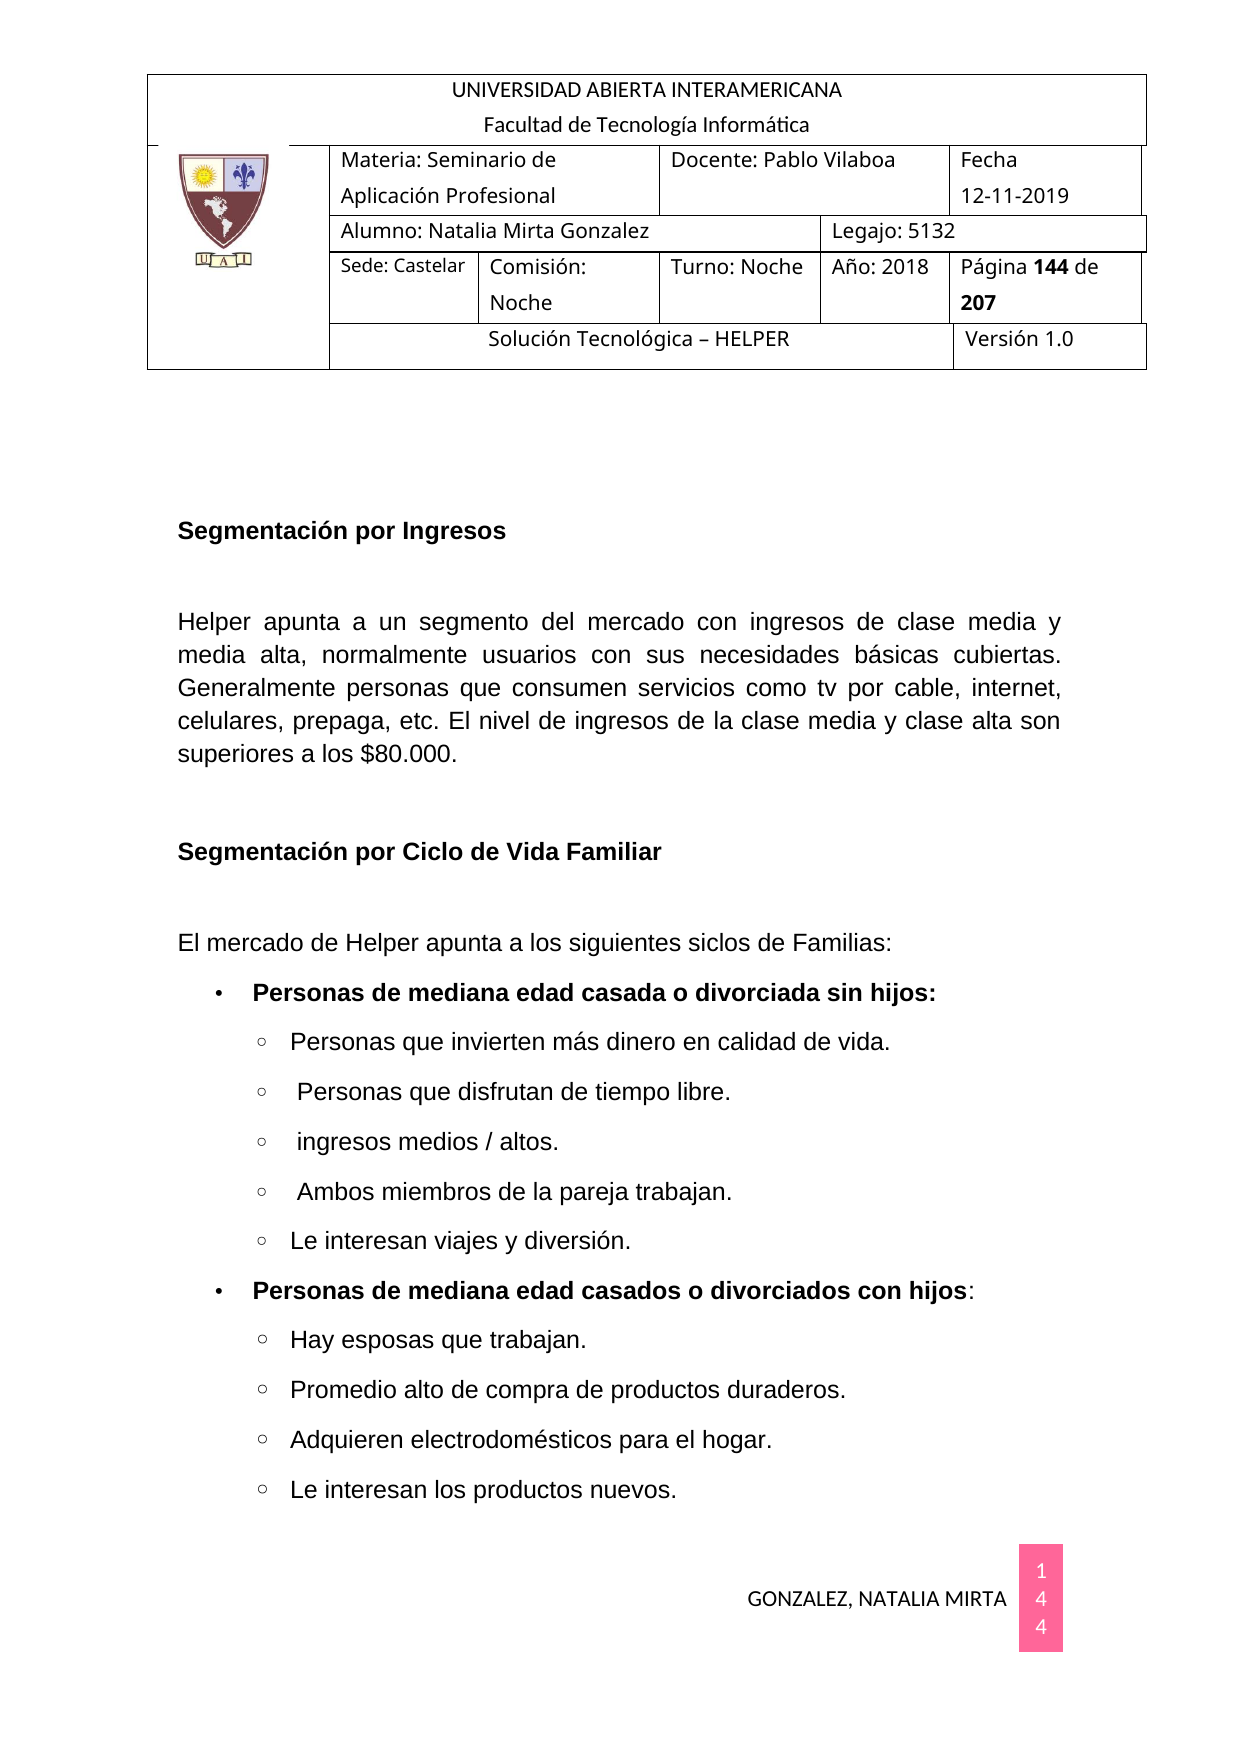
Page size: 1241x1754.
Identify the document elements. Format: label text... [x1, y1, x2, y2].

list Personas de mediana edad casada o divorciada sin hijos: [215, 978, 1063, 1006]
list Hay esposas que trabajan. [252, 1326, 1063, 1354]
list Le interesan viajes y diversión. [252, 1226, 1063, 1255]
list Personas que disfrutan de tiempo libre. [252, 1077, 1063, 1106]
text Segmentación por Ciclo de Vida Familiar [177, 837, 1063, 866]
list Promedio alto de compra de productos duraderos. [252, 1375, 1063, 1404]
list Personas que invierten más dinero en calidad de vida. [252, 1027, 1063, 1056]
list Ambos miembros de la pareja trabajan. [252, 1176, 1063, 1205]
list Personas de mediana edad casados o divorciados con hijos: [215, 1276, 1063, 1304]
list ingresos medios / altos. [252, 1127, 1063, 1156]
text Segmentación por Ingresos [177, 516, 1063, 544]
list Le interesan los productos nuevos. [252, 1475, 1063, 1504]
text El mercado de Helper apunta a los siguientes siclos de Familias: [177, 928, 1063, 957]
list Adquieren electrodomésticos para el hogar. [252, 1425, 1063, 1454]
text Helper apunta a un segmento del mercado con ingresos de clase media y media alta, normalmente usuarios con sus necesidades básicas cubiertas. Generalmente personas que consumen servicios como tv por cable, internet, celulares, prepaga, etc. El nivel de ingresos de la clase media y clase alta son superiores a los $80.000. [177, 607, 1063, 767]
